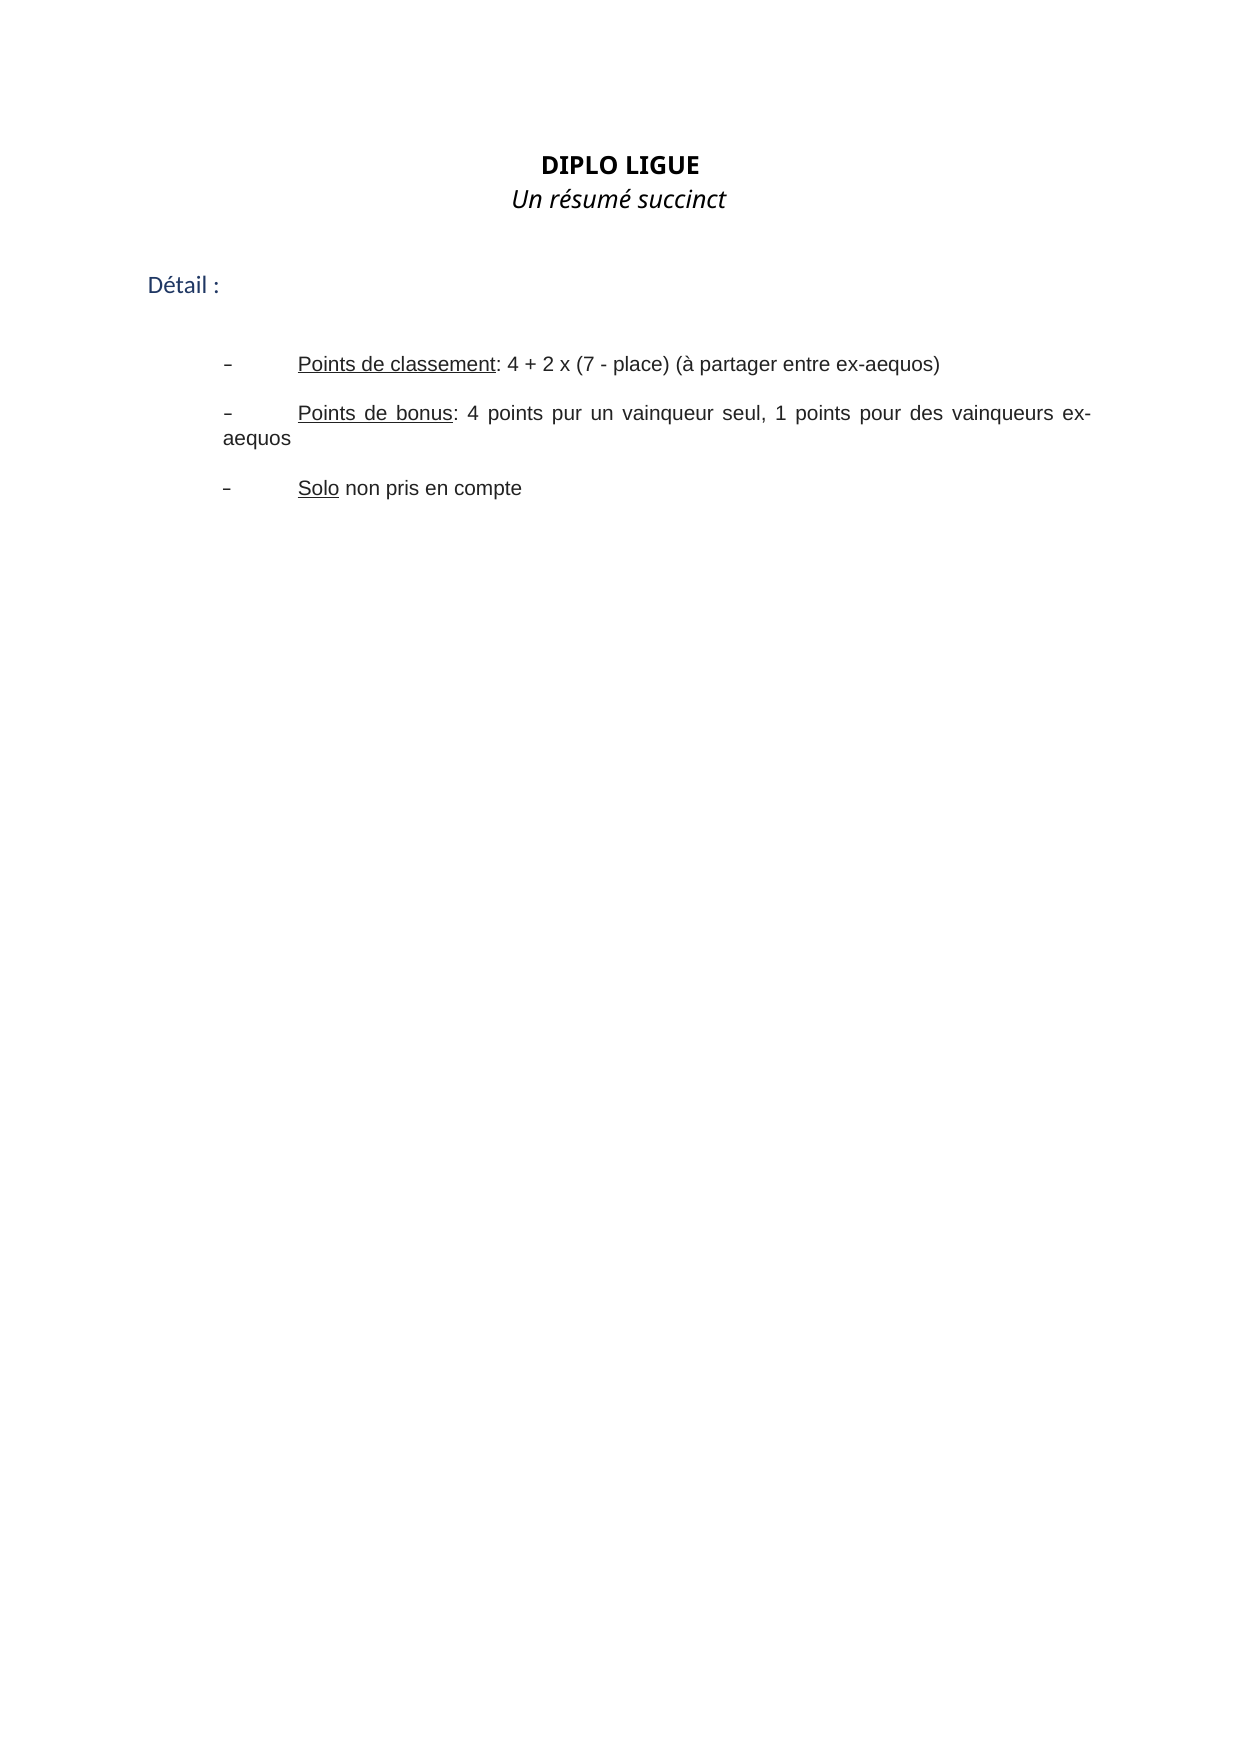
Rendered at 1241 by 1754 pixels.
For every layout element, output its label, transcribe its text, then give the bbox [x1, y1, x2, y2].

list Points de bonus: 4 points pur un vainqueur seul, 1 points pour des vainqueurs ex-aequos [223, 400, 1093, 449]
list Points de classement: 4 + 2 x (7 - place) (à partager entre ex-aequos) [223, 351, 1093, 376]
list Détail : [148, 269, 1093, 300]
text DIPLO LIGUE [148, 148, 1093, 182]
list Solo non pris en compte [148, 475, 1093, 500]
text Un résumé succinct [148, 182, 1093, 216]
